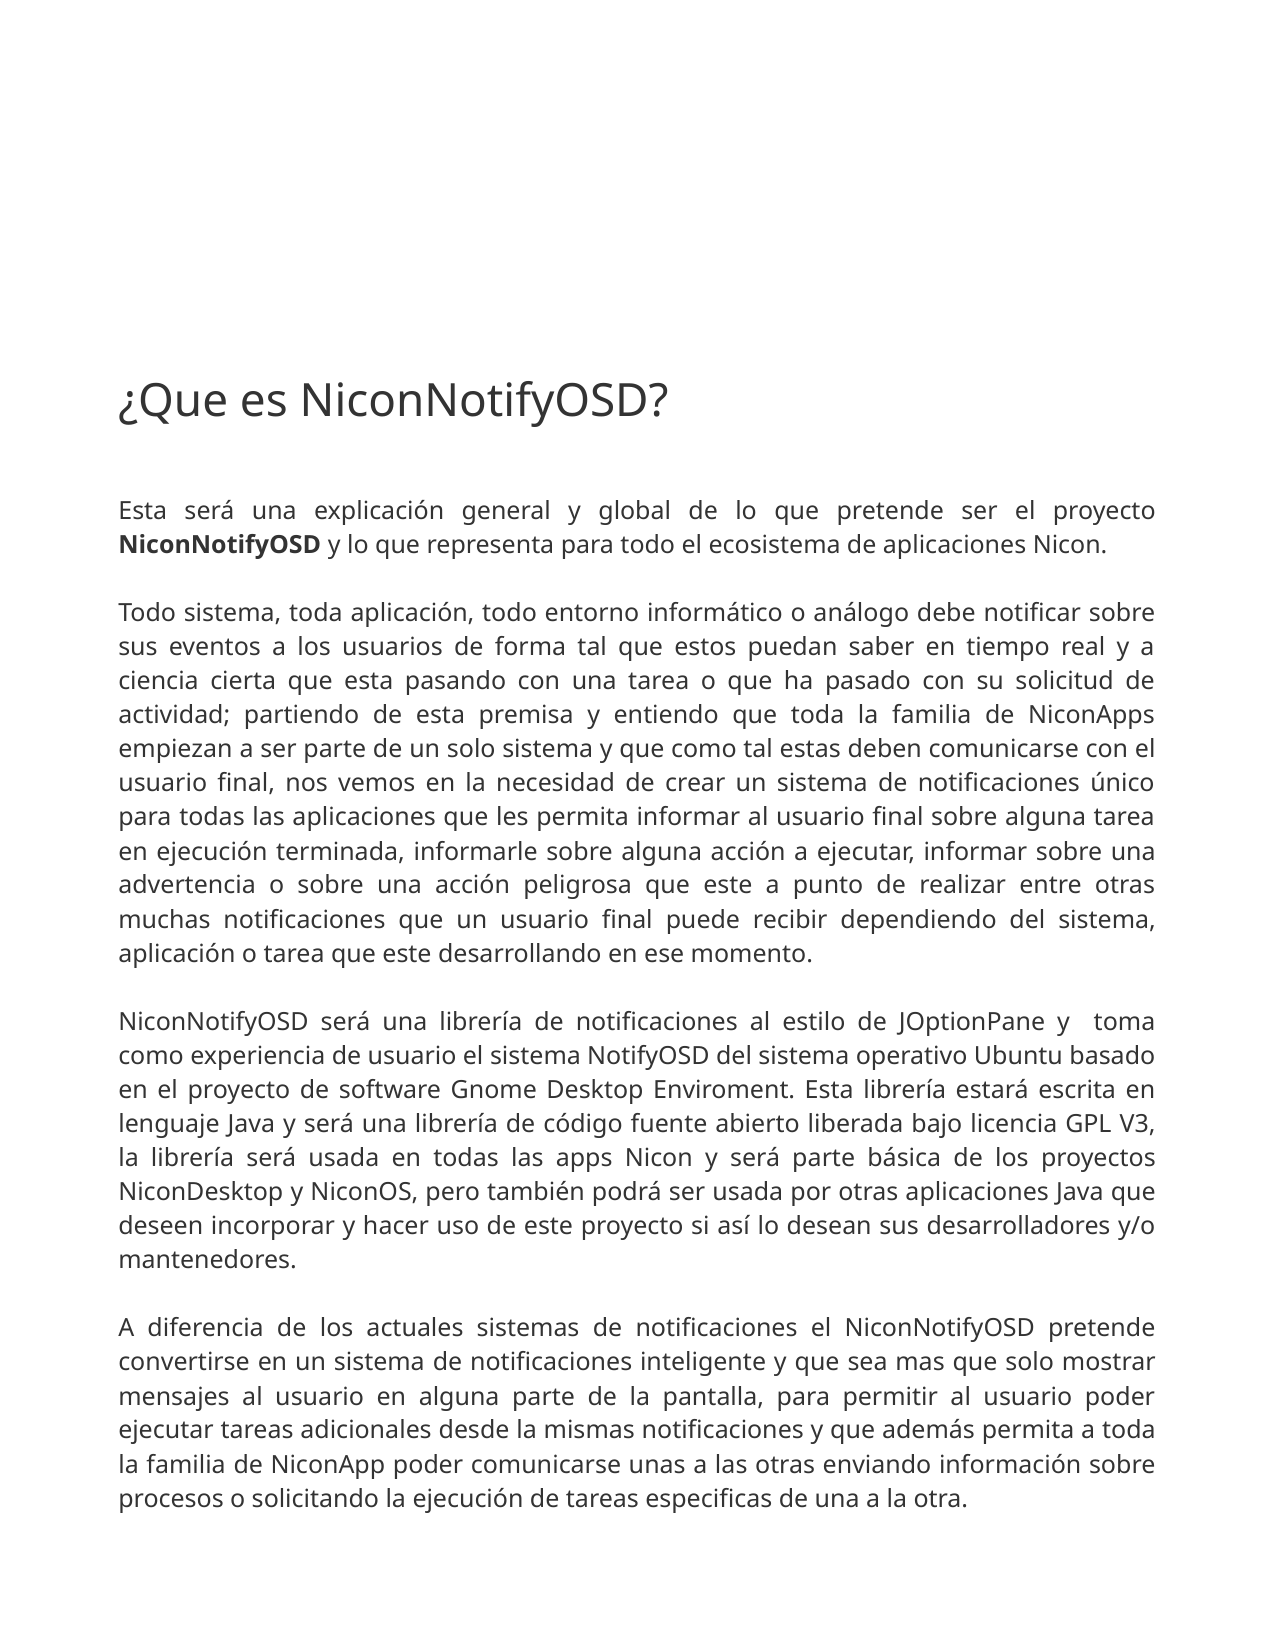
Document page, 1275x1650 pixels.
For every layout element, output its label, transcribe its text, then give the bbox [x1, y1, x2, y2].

text A diferencia de los actuales sistemas de notificaciones el NiconNotifyOSD pretende convertirse en un sistema de notificaciones inteligente y que sea mas que solo mostrar mensajes al usuario en alguna parte de la pantalla, para permitir al usuario poder ejecutar tareas adicionales desde la mismas notificaciones y que además permita a toda la familia de NiconApp poder comunicarse unas a las otras enviando información sobre procesos o solicitando la ejecución de tareas especificas de una a la otra. [118, 1310, 1157, 1514]
text Esta será una explicación general y global de lo que pretende ser el proyecto NiconNotifyOSD y lo que representa para todo el ecosistema de aplicaciones Nicon. [118, 492, 1157, 561]
text Todo sistema, toda aplicación, todo entorno informático o análogo debe notificar sobre sus eventos a los usuarios de forma tal que estos puedan saber en tiempo real y a ciencia cierta que esta pasando con una tarea o que ha pasado con su solicitud de actividad; partiendo de esta premisa y entiendo que toda la familia de NiconApps empiezan a ser parte de un solo sistema y que como tal estas deben comunicarse con el usuario final, nos vemos en la necesidad de crear un sistema de notificaciones único para todas las aplicaciones que les permita informar al usuario final sobre alguna tarea en ejecución terminada, informarle sobre alguna acción a ejecutar, informar sobre una advertencia o sobre una acción peligrosa que este a punto de realizar entre otras muchas notificaciones que un usuario final puede recibir dependiendo del sistema, aplicación o tarea que este desarrollando en ese momento. [118, 595, 1157, 969]
text ¿Que es NiconNotifyOSD? [118, 368, 1157, 430]
text NiconNotifyOSD será una librería de notificaciones al estilo de JOptionPane y toma como experiencia de usuario el sistema NotifyOSD del sistema operativo Ubuntu basado en el proyecto de software Gnome Desktop Enviroment. Esta librería estará escrita en lenguaje Java y será una librería de código fuente abierto liberada bajo licencia GPL V3, la librería será usada en todas las apps Nicon y será parte básica de los proyectos NiconDesktop y NiconOS, pero también podrá ser usada por otras aplicaciones Java que deseen incorporar y hacer uso de este proyecto si así lo desean sus desarrolladores y/o mantenedores. [118, 1003, 1157, 1276]
